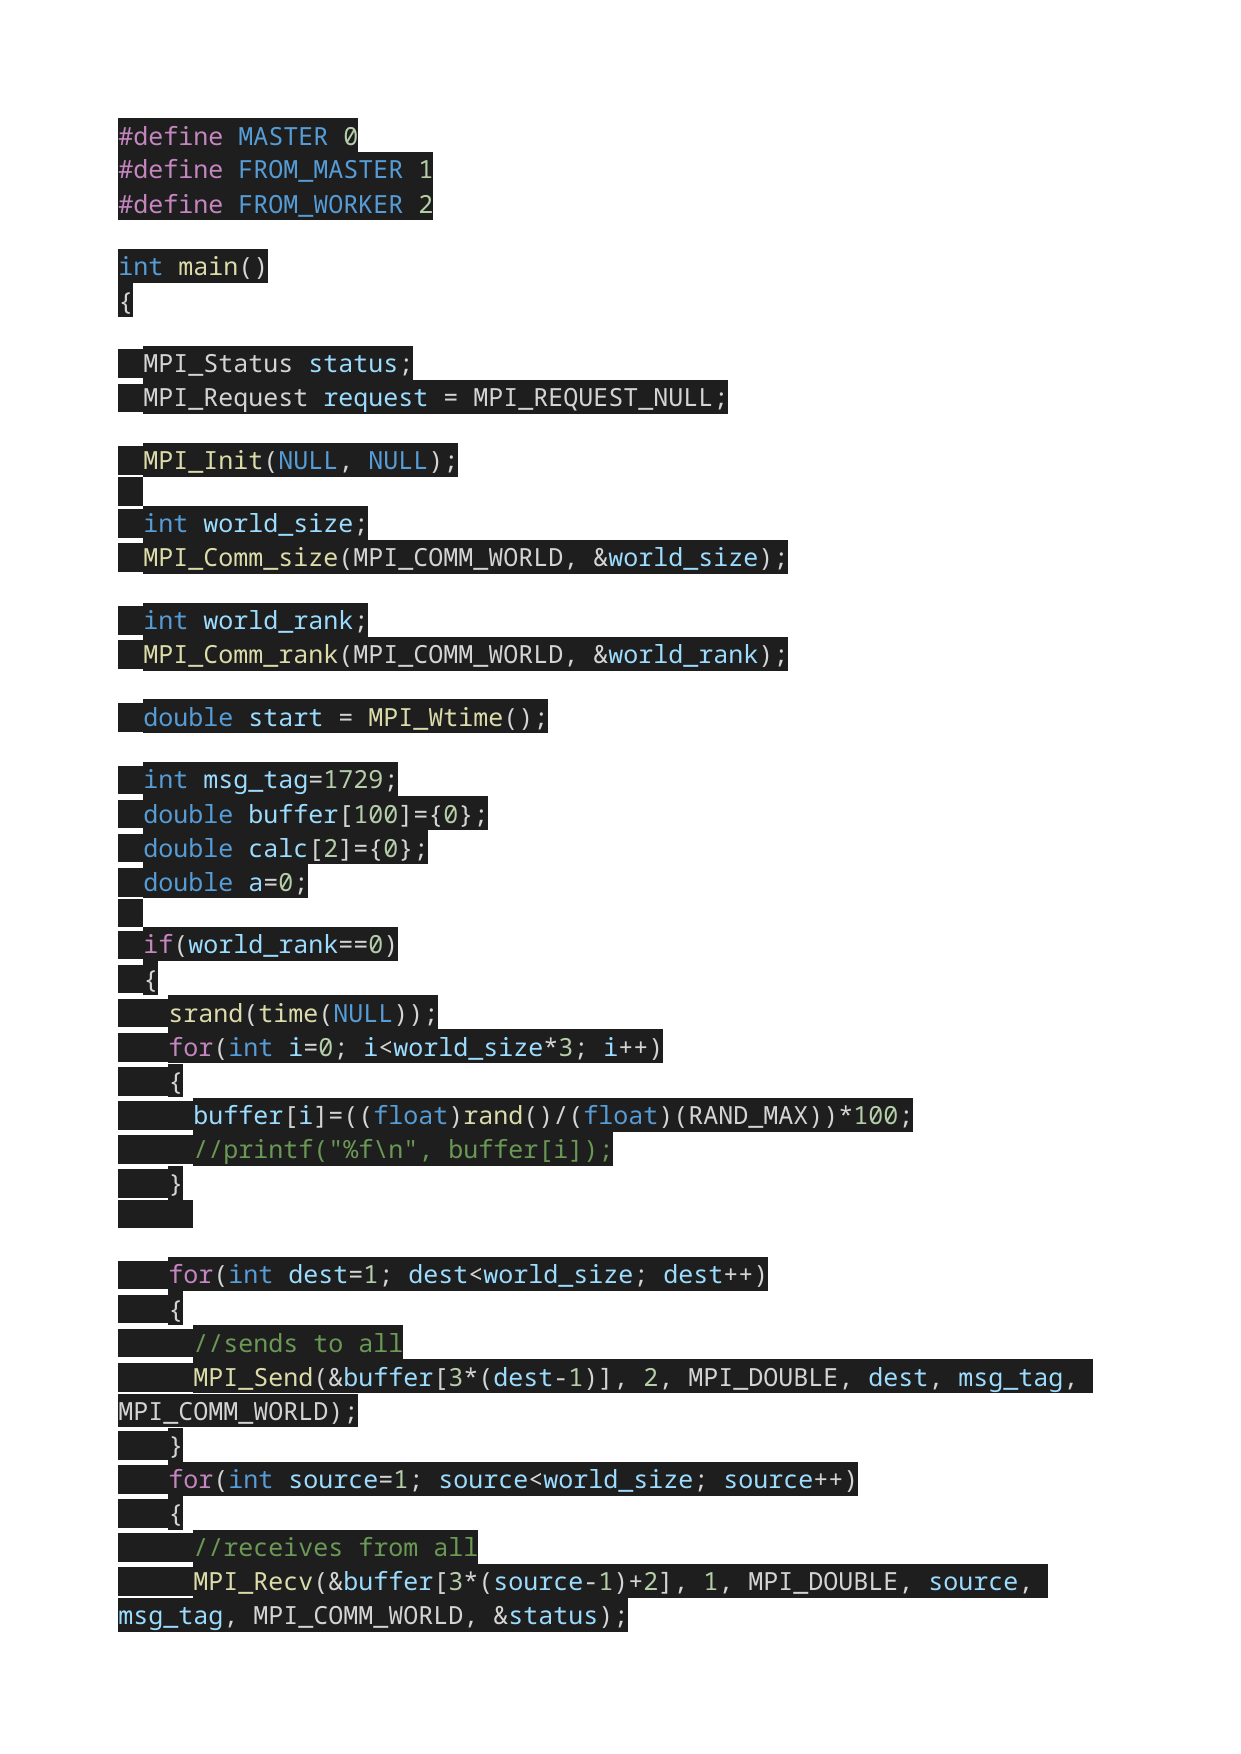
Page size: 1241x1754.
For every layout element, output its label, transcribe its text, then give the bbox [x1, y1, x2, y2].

text MPI_Request request = MPI_REQUEST_NULL; [118, 380, 1122, 414]
text buffer[i]=((float)rand()/(float)(RAND_MAX))*100; [118, 1097, 1122, 1132]
text int main() [118, 249, 1122, 283]
text { [118, 961, 1122, 995]
text srand(time(NULL)); [118, 995, 1122, 1029]
text double calc[2]={0}; [118, 830, 1122, 864]
text MPI_Send(&buffer[3*(dest-1)], 2, MPI_DOUBLE, dest, msg_tag, MPI_COMM_WORLD); [118, 1359, 1122, 1427]
text double buffer[100]={0}; [118, 796, 1122, 830]
text double start = MPI_Wtime(); [118, 699, 1122, 733]
text MPI_Recv(&buffer[3*(source-1)+2], 1, MPI_DOUBLE, source, msg_tag, MPI_COMM_WORLD, &status); [118, 1564, 1122, 1632]
text { [118, 1291, 1122, 1325]
text { [118, 1063, 1122, 1097]
text for(int dest=1; dest<world_size; dest++) [118, 1257, 1122, 1291]
text if(world_rank==0) [118, 927, 1122, 961]
text MPI_Status status; [118, 346, 1122, 380]
text } [118, 1166, 1122, 1200]
text for(int i=0; i<world_size*3; i++) [118, 1029, 1122, 1063]
text int msg_tag=1729; [118, 762, 1122, 796]
text } [118, 1427, 1122, 1462]
text MPI_Init(NULL, NULL); [118, 443, 1122, 477]
text #define FROM_MASTER 1 [118, 152, 1122, 186]
text //sends to all [118, 1325, 1122, 1359]
text double a=0; [118, 864, 1122, 898]
text for(int source=1; source<world_size; source++) [118, 1462, 1122, 1496]
text { [118, 283, 1122, 317]
text #define MASTER 0 [118, 118, 1122, 152]
text //receives from all [118, 1530, 1122, 1564]
text #define FROM_WORKER 2 [118, 186, 1122, 220]
text MPI_Comm_size(MPI_COMM_WORLD, &world_size); [118, 540, 1122, 574]
text { [118, 1496, 1122, 1530]
text //printf("%f\n", buffer[i]); [118, 1132, 1122, 1166]
text int world_size; [118, 506, 1122, 540]
text int world_rank; [118, 602, 1122, 637]
text MPI_Comm_rank(MPI_COMM_WORLD, &world_rank); [118, 637, 1122, 671]
